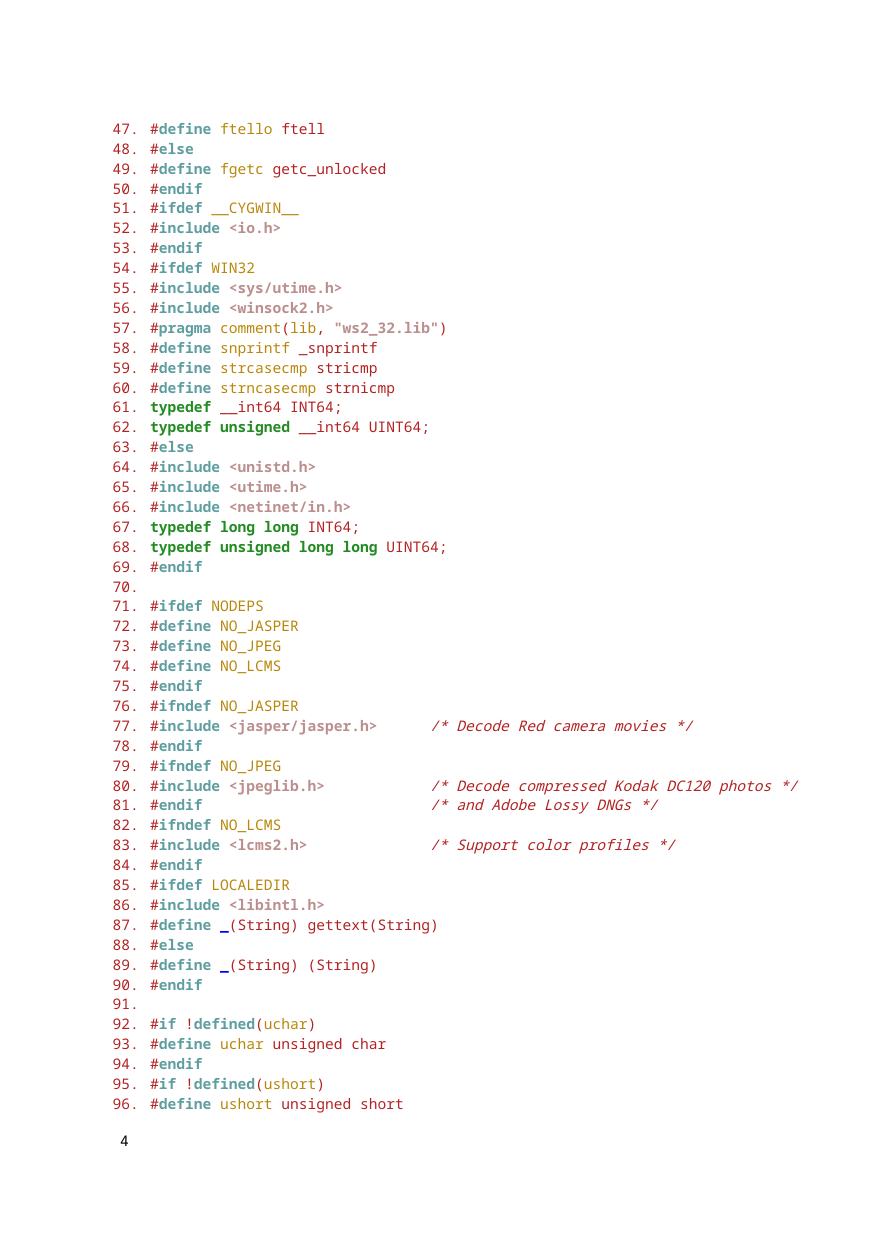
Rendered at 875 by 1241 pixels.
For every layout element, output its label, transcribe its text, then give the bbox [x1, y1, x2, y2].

list #include <libintl.h> [112, 895, 799, 914]
list #endif [112, 238, 799, 258]
list #ifdef __CYGWIN__ [112, 198, 799, 218]
list #endif [112, 178, 799, 198]
list typedef unsigned long long UINT64; [112, 537, 799, 556]
list #include <winsock2.h> [112, 298, 799, 318]
list #if !defined(uchar) [112, 1014, 799, 1034]
list #include <jasper/jasper.h> /* Decode Red camera movies */ [112, 716, 799, 736]
list #else [112, 934, 799, 954]
list #include <utime.h> [112, 477, 799, 497]
list #endif [112, 974, 799, 994]
list #else [112, 437, 799, 457]
list #endif /* and Adobe Lossy DNGs */ [112, 795, 799, 815]
list #define _(String) (String) [112, 954, 799, 974]
list #endif [112, 1054, 799, 1074]
list #define NO_JPEG [112, 636, 799, 656]
list #ifndef NO_JPEG [112, 755, 799, 775]
list #endif [112, 676, 799, 696]
list #if !defined(ushort) [112, 1074, 799, 1094]
list #include <unistd.h> [112, 457, 799, 477]
list #define _(String) gettext(String) [112, 914, 799, 934]
list #define uchar unsigned char [112, 1034, 799, 1054]
list #include <io.h> [112, 218, 799, 238]
list #else [112, 139, 799, 158]
list #endif [112, 855, 799, 875]
list #include <netinet/in.h> [112, 497, 799, 517]
list typedef __int64 INT64; [112, 397, 799, 417]
list typedef unsigned __int64 UINT64; [112, 417, 799, 437]
list #define NO_LCMS [112, 656, 799, 676]
list #define ftello ftell [112, 119, 799, 139]
list #define strncasecmp strnicmp [112, 377, 799, 397]
list #endif [112, 736, 799, 755]
list #include <jpeglib.h> /* Decode compressed Kodak DC120 photos */ [112, 775, 799, 795]
list typedef long long INT64; [112, 517, 799, 537]
list #pragma comment(lib, "ws2_32.lib") [112, 318, 799, 338]
list #include <sys/utime.h> [112, 278, 799, 298]
list #ifdef WIN32 [112, 258, 799, 278]
list #define snprintf _snprintf [112, 338, 799, 357]
list #define NO_JASPER [112, 616, 799, 636]
list #ifndef NO_LCMS [112, 815, 799, 835]
list #ifdef NODEPS [112, 596, 799, 616]
list #include <lcms2.h> /* Support color profiles */ [112, 835, 799, 855]
list #endif [112, 556, 799, 576]
list #define ushort unsigned short [112, 1094, 799, 1113]
list #define fgetc getc_unlocked [112, 158, 799, 178]
list #ifndef NO_JASPER [112, 696, 799, 716]
list #define strcasecmp stricmp [112, 357, 799, 377]
list #ifdef LOCALEDIR [112, 875, 799, 895]
